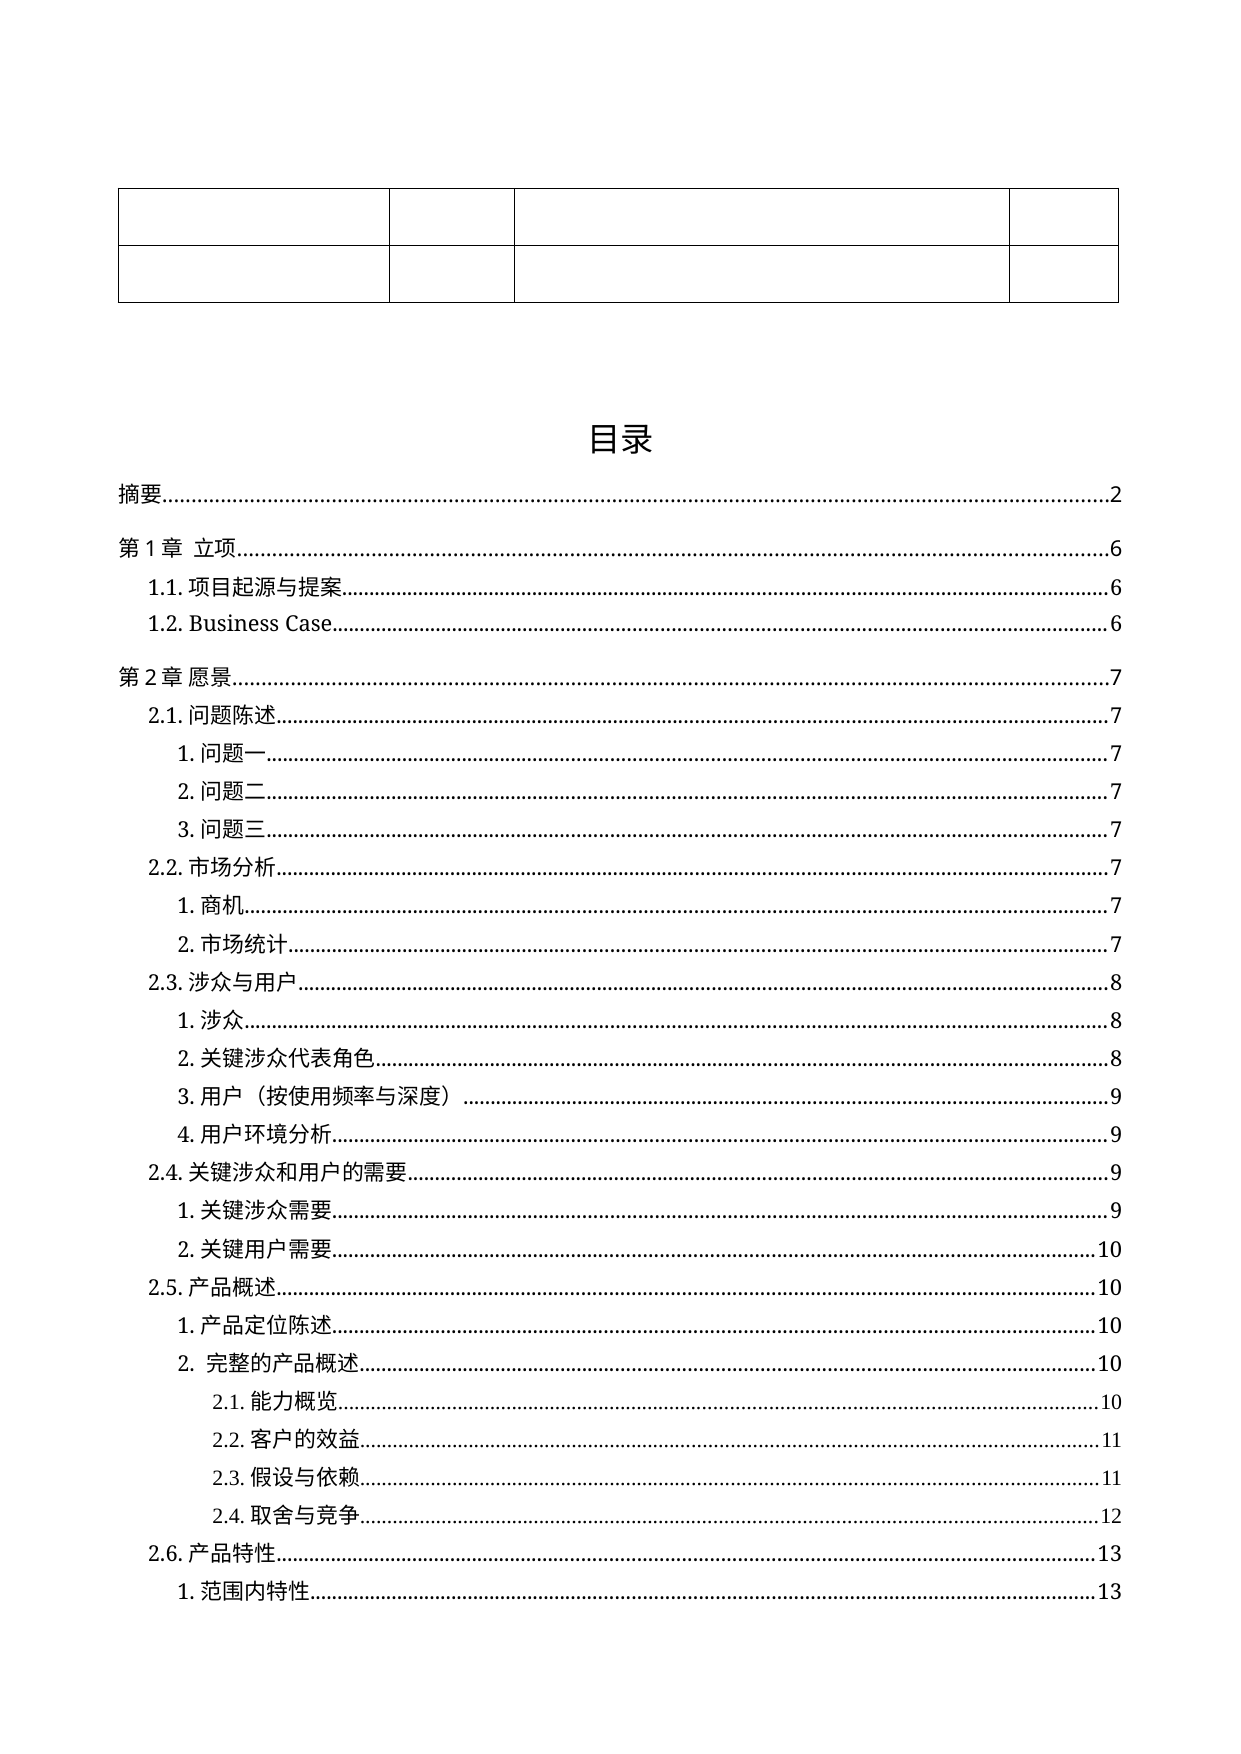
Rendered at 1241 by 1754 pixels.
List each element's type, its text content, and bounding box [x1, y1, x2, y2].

text 2.3. 假设与依赖 11 [207, 1460, 1122, 1492]
text 2.3. 涉众与用户 8 [148, 965, 1122, 996]
text 4. 用户环境分析 9 [177, 1117, 1122, 1149]
text 2.2. 客户的效益 11 [207, 1422, 1122, 1454]
text 2.5. 产品概述 10 [148, 1270, 1122, 1301]
text 1. 范围内特性 13 [177, 1574, 1122, 1606]
table_cell [1010, 189, 1118, 244]
text 2. 问题二 7 [177, 774, 1122, 806]
text 1. 问题一 7 [177, 736, 1122, 768]
table_cell [119, 246, 389, 302]
text 1.2. Business Case 6 [148, 608, 1122, 637]
text 2.4. 关键涉众和用户的需要 9 [148, 1155, 1122, 1187]
table_cell [119, 189, 389, 244]
text 2. 市场统计 7 [177, 927, 1122, 958]
text 2.2. 市场分析 7 [148, 850, 1122, 882]
text 摘要 2 [118, 477, 1122, 509]
text 第1章 立项 6 [118, 531, 1122, 563]
text 1. 产品定位陈述 10 [177, 1308, 1122, 1339]
text 1. 涉众 8 [177, 1003, 1122, 1034]
text 2. 关键涉众代表角色 8 [177, 1041, 1122, 1073]
subtitle 目录 [118, 413, 1122, 461]
table_cell [1010, 246, 1118, 302]
text 1. 商机 7 [177, 888, 1122, 920]
text 2. 关键用户需要 10 [177, 1232, 1122, 1263]
text 第2章 愿景 7 [118, 660, 1122, 691]
text 2.1. 能力概览 10 [207, 1384, 1122, 1416]
text 1.1. 项目起源与提案 6 [148, 569, 1122, 601]
table_cell [390, 246, 514, 302]
table_cell [390, 189, 514, 244]
text 2.1. 问题陈述 7 [148, 698, 1122, 729]
text 2.4. 取舍与竞争 12 [207, 1498, 1122, 1529]
table_cell [515, 246, 1009, 302]
text 2. 完整的产品概述 10 [177, 1346, 1122, 1378]
text 3. 问题三 7 [177, 812, 1122, 844]
text 2.6. 产品特性 13 [148, 1536, 1122, 1567]
text 3. 用户（按使用频率与深度） 9 [177, 1079, 1122, 1111]
text 1. 关键涉众需要 9 [177, 1193, 1122, 1225]
table_cell [515, 189, 1009, 244]
